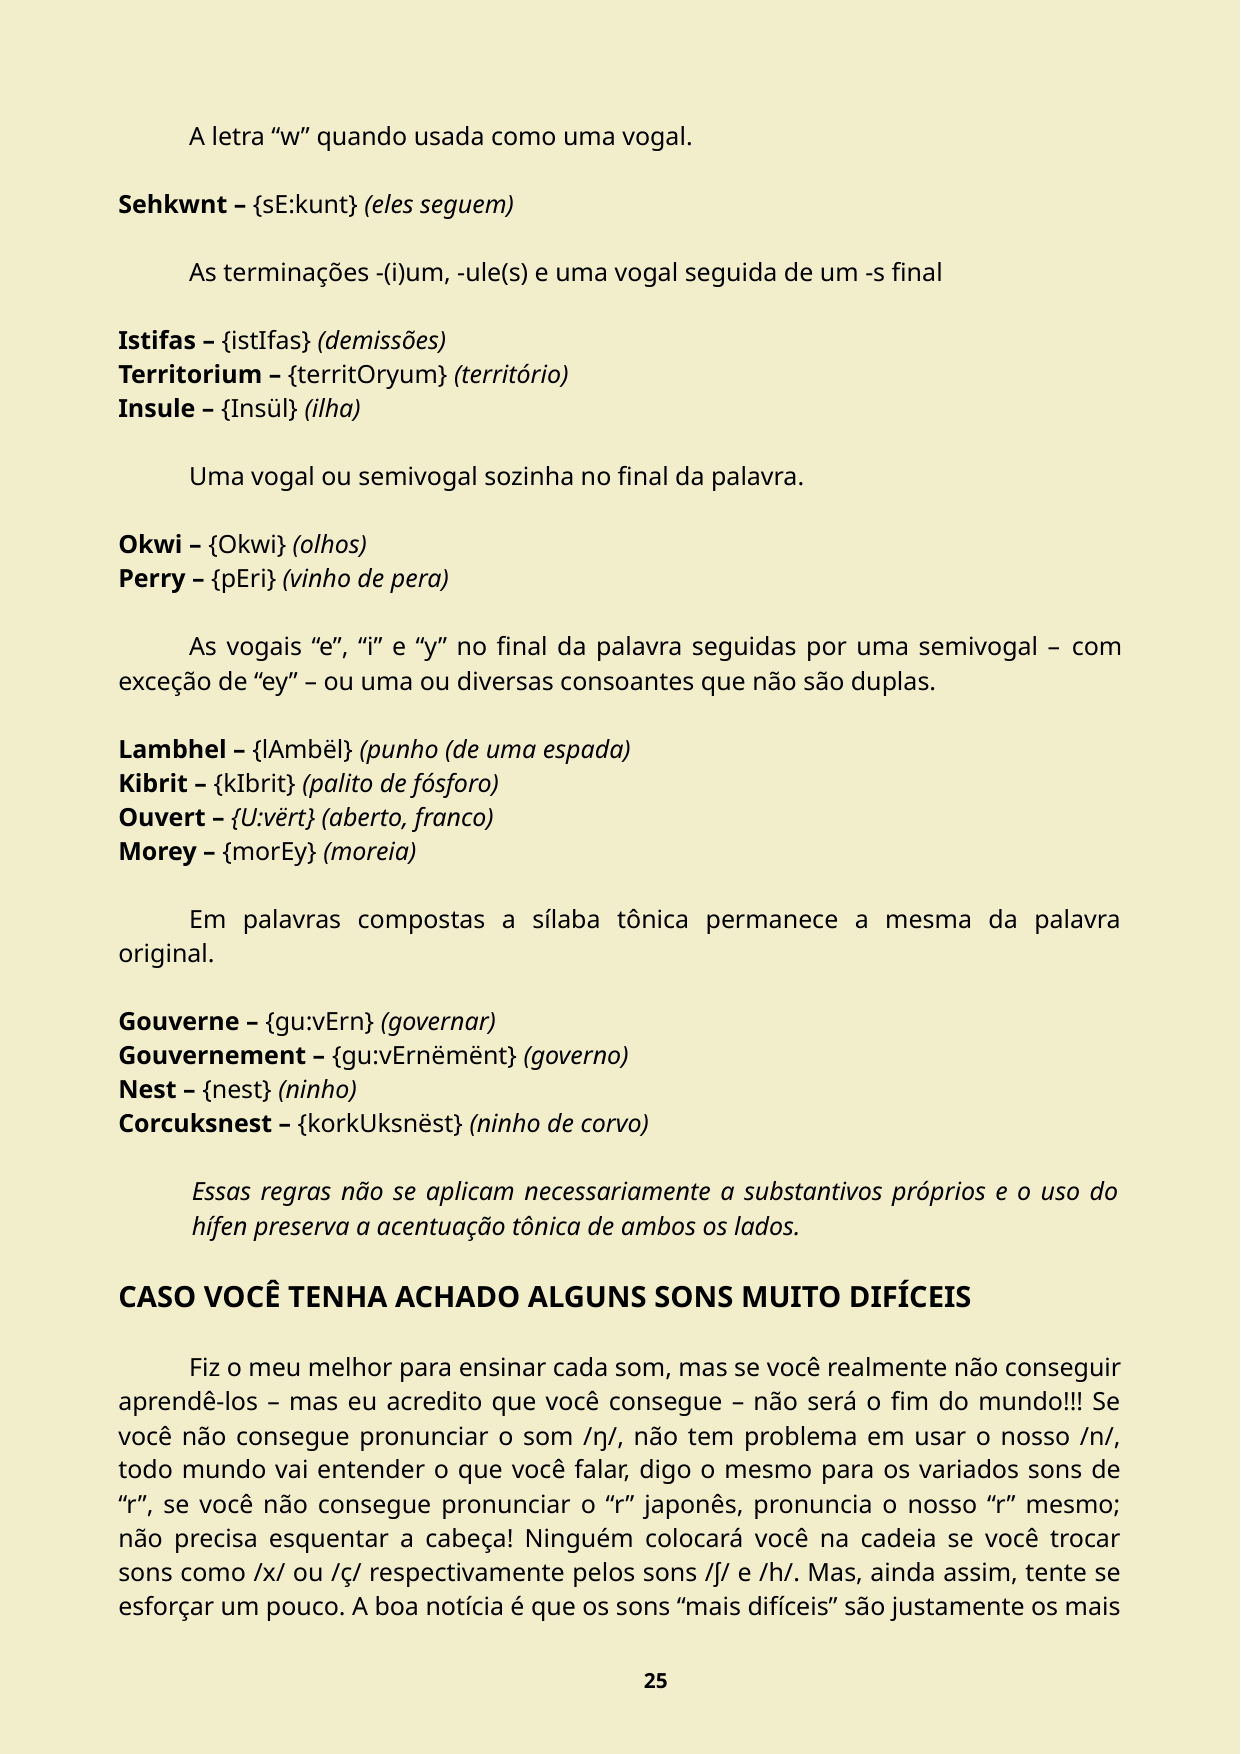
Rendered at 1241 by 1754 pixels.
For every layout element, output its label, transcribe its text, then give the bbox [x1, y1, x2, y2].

text As terminações -(i)um, -ule(s) e uma vogal seguida de um -s final [118, 254, 1122, 288]
text Fiz o meu melhor para ensinar cada som, mas se você realmente não conseguir aprendê-los – mas eu acredito que você consegue – não será o fim do mundo!!! Se você não consegue pronunciar o som /ŋ/, não tem problema em usar o nosso /n/, todo mundo vai entender o que você falar, digo o mesmo para os variados sons de “r”, se você não consegue pronunciar o “r” japonês, pronuncia o nosso “r” mesmo; não precisa esquentar a cabeça! Ninguém colocará você na cadeia se você trocar sons como /x/ ou /ç/ respectivamente pelos sons /ʃ/ e /h/. Mas, ainda assim, tente se esforçar um pouco. A boa notícia é que os sons “mais difíceis” são justamente os mais [118, 1350, 1122, 1622]
text Perry – {pEri} (vinho de pera) [118, 561, 1122, 595]
subtitle CASO VOCÊ TENHA ACHADO ALGUNS SONS MUITO DIFÍCEIS [118, 1276, 1122, 1316]
text A letra “w” quando usada como uma vogal. [118, 118, 1122, 152]
text Morey – {morEy} (moreia) [118, 833, 1122, 867]
text Okwi – {Okwi} (olhos) [118, 527, 1122, 561]
text Gouvernement – {gu:vErnëmënt} (governo) [118, 1038, 1122, 1072]
text Lambhel – {lAmbël} (punho (de uma espada) [118, 731, 1122, 765]
text Nest – {nest} (ninho) [118, 1072, 1122, 1106]
text As vogais “e”, “i” e “y” no final da palavra seguidas por uma semivogal – com exceção de “ey” – ou uma ou diversas consoantes que não são duplas. [118, 629, 1122, 697]
text Corcuksnest – {korkUksnëst} (ninho de corvo) [118, 1106, 1122, 1140]
text Territorium – {territOryum} (território) [118, 357, 1122, 391]
text Gouverne – {gu:vErn} (governar) [118, 1004, 1122, 1038]
text Ouvert – {U:vërt} (aberto, franco) [118, 799, 1122, 833]
text Insule – {Insül} (ilha) [118, 391, 1122, 425]
text Em palavras compostas a sílaba tônica permanece a mesma da palavra original. [118, 902, 1122, 970]
text Sehkwnt – {sE:kunt} (eles seguem) [118, 186, 1122, 220]
text Uma vogal ou semivogal sozinha no final da palavra. [118, 459, 1122, 493]
text Istifas – {istIfas} (demissões) [118, 322, 1122, 357]
text Essas regras não se aplicam necessariamente a substantivos próprios e o uso do hífen preserva a acentuação tônica de ambos os lados. [192, 1174, 1122, 1242]
text Kibrit – {kIbrit} (palito de fósforo) [118, 765, 1122, 799]
